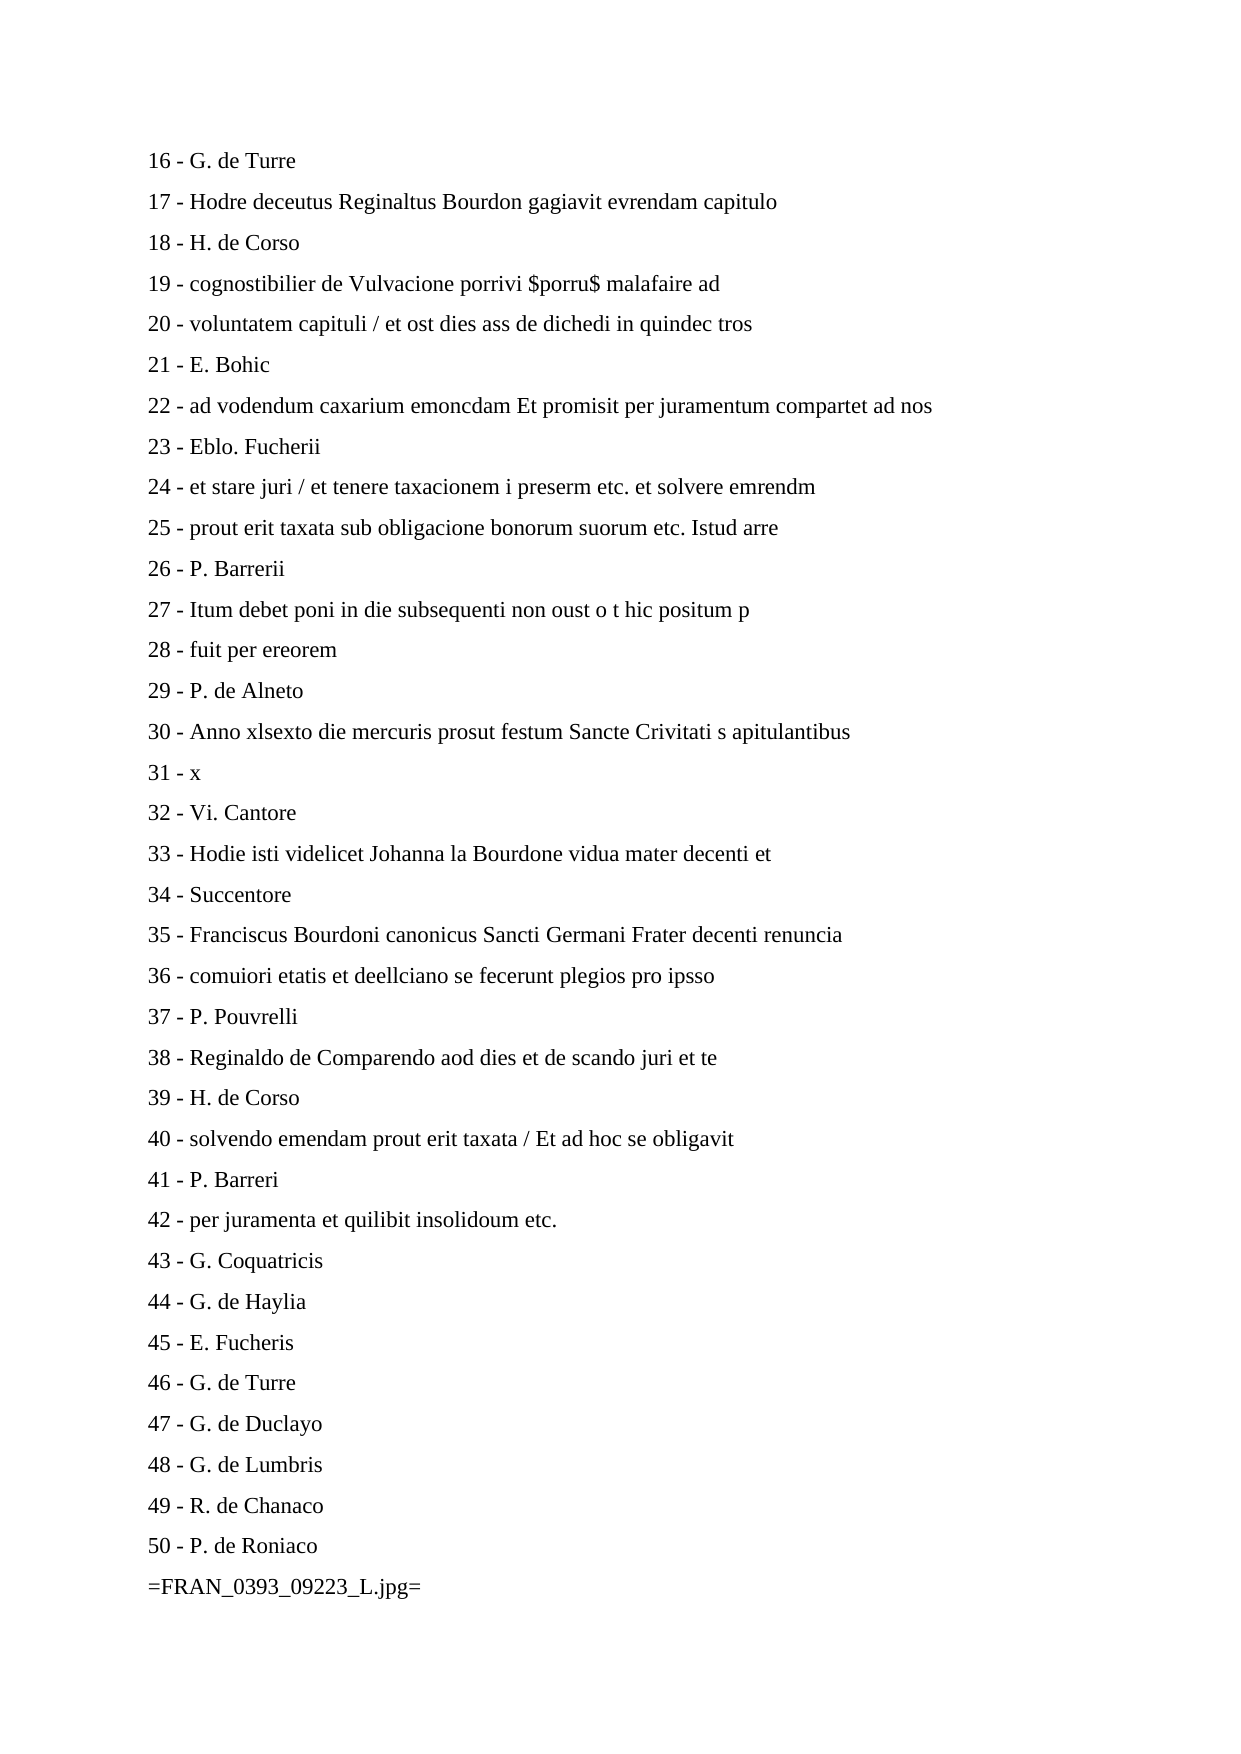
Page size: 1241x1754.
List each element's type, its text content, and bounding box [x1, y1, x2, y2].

text 20 - voluntatem capituli / et ost dies ass de dichedi in quindec tros [148, 311, 1093, 337]
text 50 - P. de Roniaco [148, 1532, 1093, 1559]
text 35 - Franciscus Bourdoni canonicus Sancti Germani Frater decenti renuncia [148, 921, 1093, 948]
text 24 - et stare juri / et tenere taxacionem i preserm etc. et solvere emrendm [148, 473, 1093, 500]
text 30 - Anno xlsexto die mercuris prosut festum Sancte Crivitati s apitulantibus [148, 718, 1093, 744]
text 31 - x [148, 758, 1093, 785]
text 45 - E. Fucheris [148, 1329, 1093, 1355]
text 29 - P. de Alneto [148, 677, 1093, 703]
text 33 - Hodie isti videlicet Johanna la Bourdone vidua mater decenti et [148, 840, 1093, 866]
text 37 - P. Pouvrelli [148, 1003, 1093, 1029]
text 27 - Itum debet poni in die subsequenti non oust o t hic positum p [148, 596, 1093, 622]
text 21 - E. Bohic [148, 351, 1093, 378]
text 23 - Eblo. Fucherii [148, 433, 1093, 459]
text 49 - R. de Chanaco [148, 1492, 1093, 1518]
text =FRAN_0393_09223_L.jpg= [148, 1573, 1093, 1599]
text 19 - cognostibilier de Vulvacione porrivi $porru$ malafaire ad [148, 270, 1093, 296]
text 38 - Reginaldo de Comparendo aod dies et de scando juri et te [148, 1044, 1093, 1070]
text 32 - Vi. Cantore [148, 799, 1093, 826]
text 44 - G. de Haylia [148, 1288, 1093, 1314]
text 36 - comuiori etatis et deellciano se fecerunt plegios pro ipsso [148, 962, 1093, 988]
text 26 - P. Barrerii [148, 555, 1093, 581]
text 48 - G. de Lumbris [148, 1451, 1093, 1477]
text 46 - G. de Turre [148, 1369, 1093, 1396]
text 43 - G. Coquatricis [148, 1247, 1093, 1274]
text 17 - Hodre deceutus Reginaltus Bourdon gagiavit evrendam capitulo [148, 188, 1093, 215]
text 34 - Succentore [148, 881, 1093, 907]
text 47 - G. de Duclayo [148, 1410, 1093, 1437]
text 18 - H. de Corso [148, 229, 1093, 255]
text 42 - per juramenta et quilibit insolidoum etc. [148, 1207, 1093, 1233]
text 16 - G. de Turre [148, 148, 1093, 174]
text 39 - H. de Corso [148, 1084, 1093, 1111]
text 22 - ad vodendum caxarium emoncdam Et promisit per juramentum compartet ad nos [148, 392, 1093, 418]
text 28 - fuit per ereorem [148, 636, 1093, 663]
text 25 - prout erit taxata sub obligacione bonorum suorum etc. Istud arre [148, 514, 1093, 541]
text 40 - solvendo emendam prout erit taxata / Et ad hoc se obligavit [148, 1125, 1093, 1151]
text 41 - P. Barreri [148, 1166, 1093, 1192]
